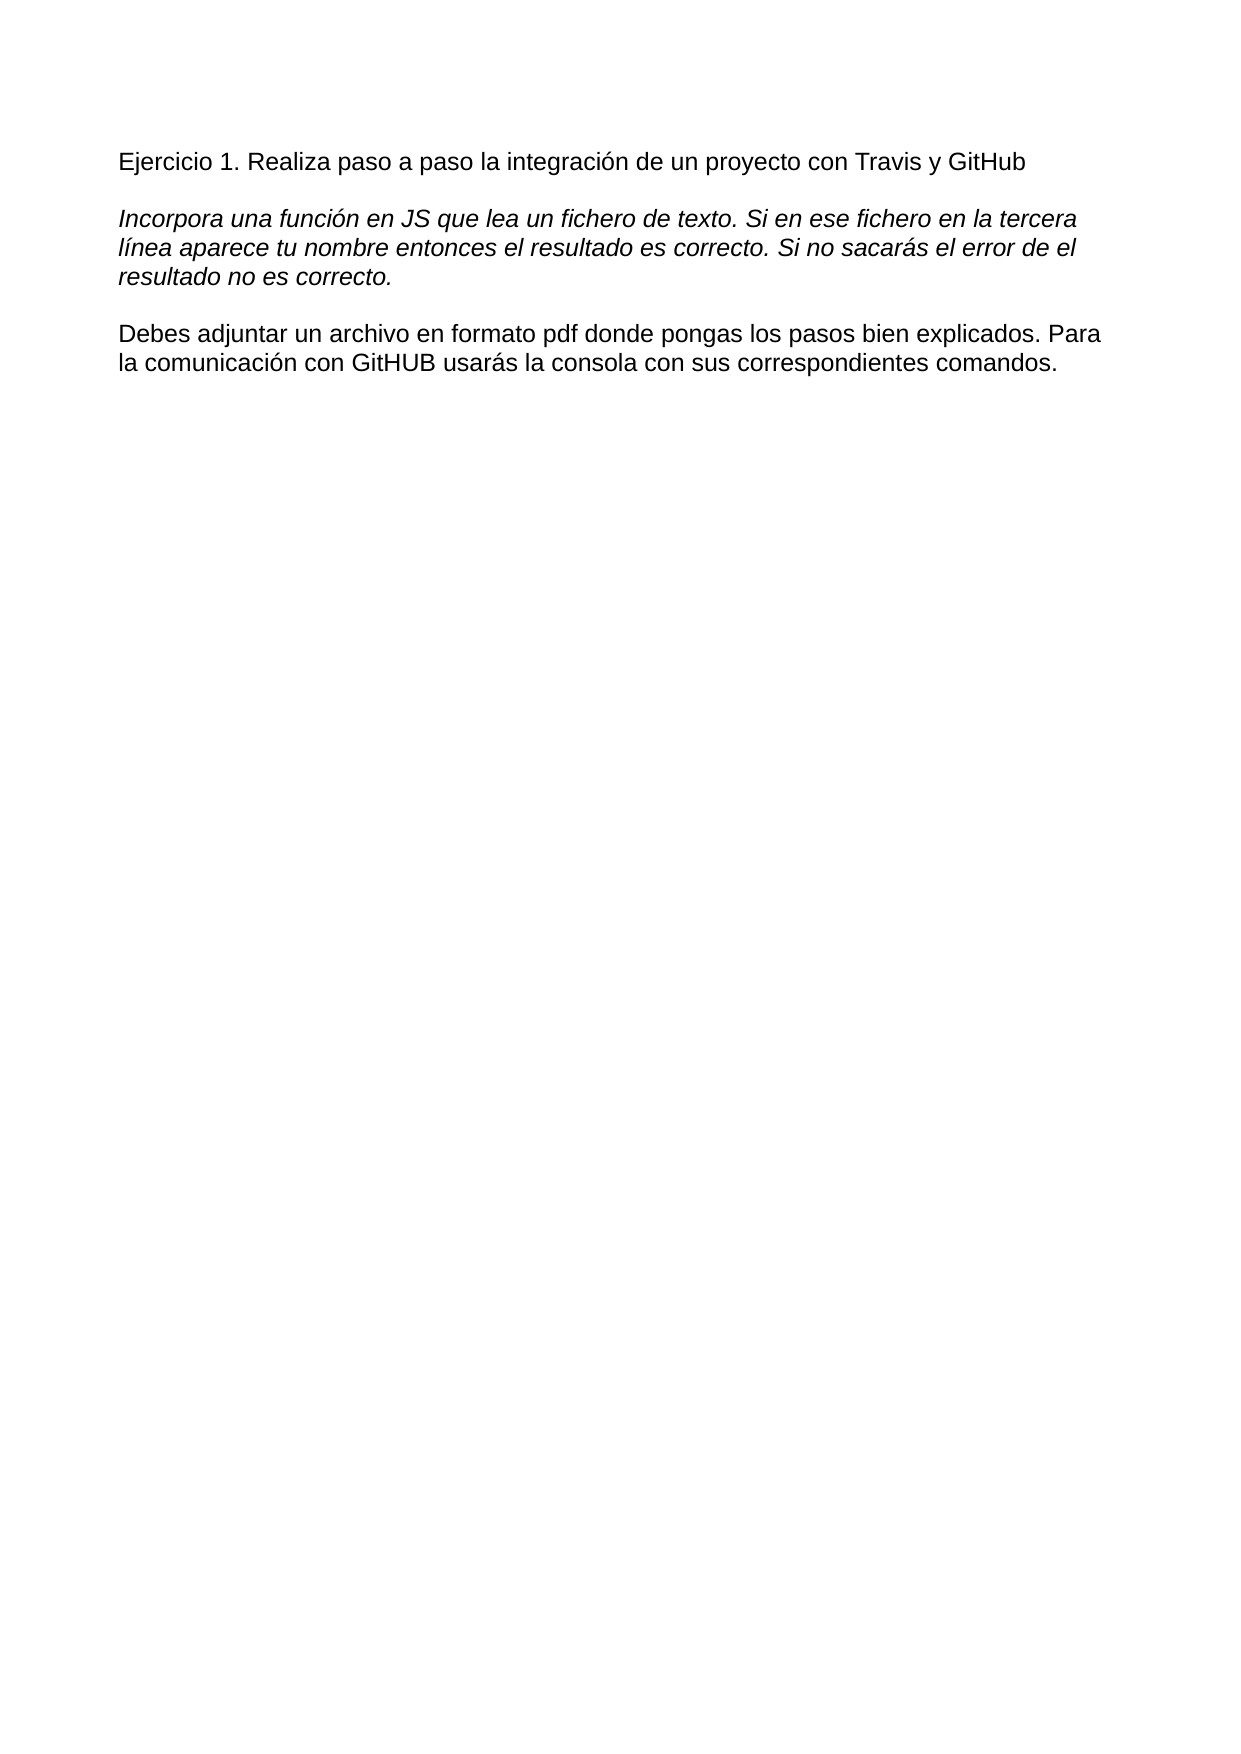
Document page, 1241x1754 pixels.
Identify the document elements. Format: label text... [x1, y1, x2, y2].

text Debes adjuntar un archivo en formato pdf donde pongas los pasos bien explicados. Para la comunicación con GitHUB usarás la consola con sus correspondientes comandos. [118, 319, 1122, 377]
text Incorpora una función en JS que lea un fichero de texto. Si en ese fichero en la tercera línea aparece tu nombre entonces el resultado es correcto. Si no sacarás el error de el resultado no es correcto. [118, 204, 1122, 291]
text Ejercicio 1. Realiza paso a paso la integración de un proyecto con Travis y GitHub [118, 147, 1122, 176]
